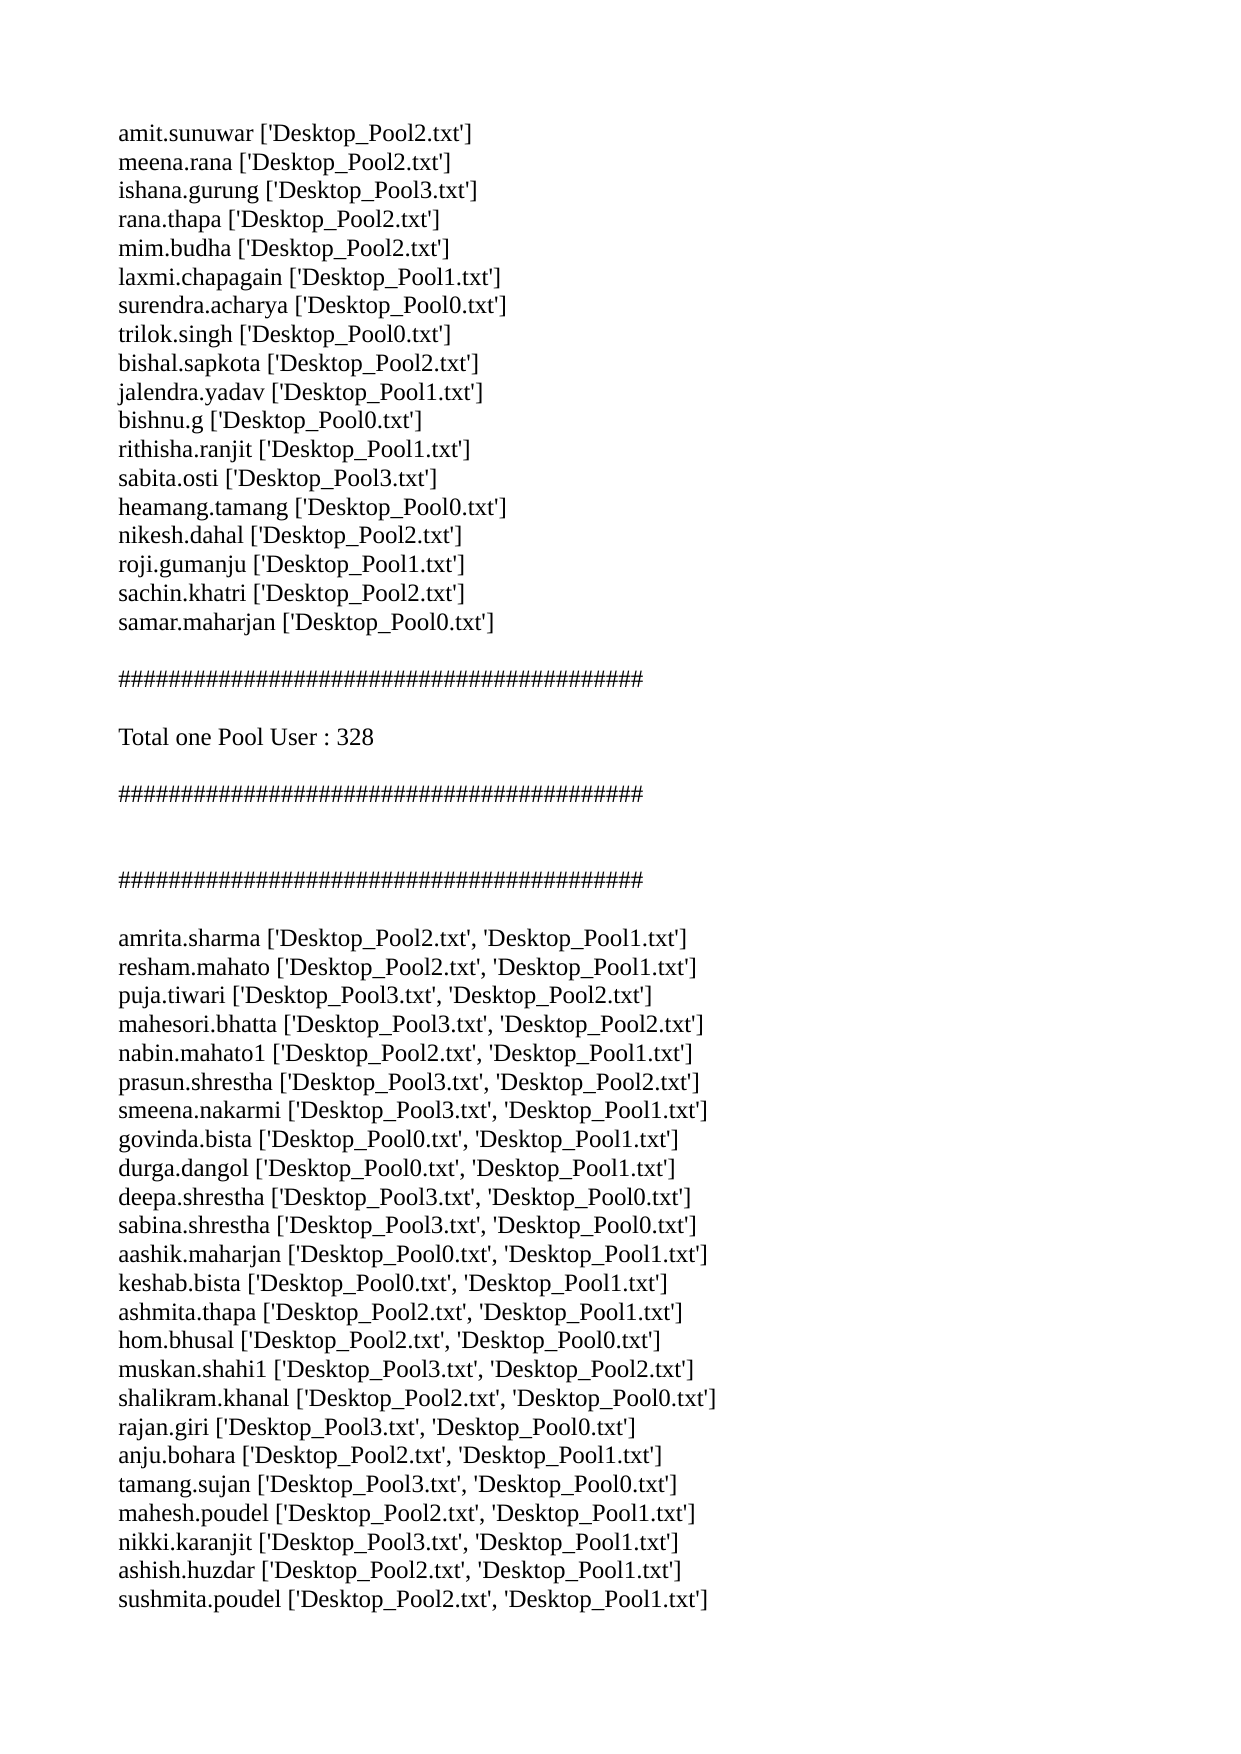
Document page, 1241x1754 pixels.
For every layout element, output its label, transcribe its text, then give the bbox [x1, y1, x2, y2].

text roji.gumanju ['Desktop_Pool1.txt'] [118, 549, 1122, 578]
text prasun.shrestha ['Desktop_Pool3.txt', 'Desktop_Pool2.txt'] [118, 1067, 1122, 1096]
text keshab.bista ['Desktop_Pool0.txt', 'Desktop_Pool1.txt'] [118, 1268, 1122, 1297]
text amrita.sharma ['Desktop_Pool2.txt', 'Desktop_Pool1.txt'] [118, 923, 1122, 952]
text shalikram.khanal ['Desktop_Pool2.txt', 'Desktop_Pool0.txt'] [118, 1383, 1122, 1412]
text nikki.karanjit ['Desktop_Pool3.txt', 'Desktop_Pool1.txt'] [118, 1527, 1122, 1556]
text muskan.shahi1 ['Desktop_Pool3.txt', 'Desktop_Pool2.txt'] [118, 1354, 1122, 1383]
text sabita.osti ['Desktop_Pool3.txt'] [118, 463, 1122, 492]
text heamang.tamang ['Desktop_Pool0.txt'] [118, 492, 1122, 521]
text rajan.giri ['Desktop_Pool3.txt', 'Desktop_Pool0.txt'] [118, 1412, 1122, 1441]
text surendra.acharya ['Desktop_Pool0.txt'] [118, 291, 1122, 319]
text ########################################## [118, 664, 1122, 693]
text mim.budha ['Desktop_Pool2.txt'] [118, 233, 1122, 262]
text bishnu.g ['Desktop_Pool0.txt'] [118, 406, 1122, 434]
text Total one Pool User : 328 [118, 722, 1122, 751]
text deepa.shrestha ['Desktop_Pool3.txt', 'Desktop_Pool0.txt'] [118, 1182, 1122, 1211]
text sabina.shrestha ['Desktop_Pool3.txt', 'Desktop_Pool0.txt'] [118, 1211, 1122, 1239]
text govinda.bista ['Desktop_Pool0.txt', 'Desktop_Pool1.txt'] [118, 1124, 1122, 1153]
text puja.tiwari ['Desktop_Pool3.txt', 'Desktop_Pool2.txt'] [118, 981, 1122, 1009]
text ishana.gurung ['Desktop_Pool3.txt'] [118, 176, 1122, 204]
text sushmita.poudel ['Desktop_Pool2.txt', 'Desktop_Pool1.txt'] [118, 1584, 1122, 1613]
text anju.bohara ['Desktop_Pool2.txt', 'Desktop_Pool1.txt'] [118, 1441, 1122, 1469]
text ########################################## [118, 779, 1122, 808]
text sachin.khatri ['Desktop_Pool2.txt'] [118, 578, 1122, 607]
text nikesh.dahal ['Desktop_Pool2.txt'] [118, 521, 1122, 549]
text tamang.sujan ['Desktop_Pool3.txt', 'Desktop_Pool0.txt'] [118, 1469, 1122, 1498]
text smeena.nakarmi ['Desktop_Pool3.txt', 'Desktop_Pool1.txt'] [118, 1096, 1122, 1124]
text hom.bhusal ['Desktop_Pool2.txt', 'Desktop_Pool0.txt'] [118, 1326, 1122, 1354]
text samar.maharjan ['Desktop_Pool0.txt'] [118, 607, 1122, 636]
text ashmita.thapa ['Desktop_Pool2.txt', 'Desktop_Pool1.txt'] [118, 1297, 1122, 1326]
text trilok.singh ['Desktop_Pool0.txt'] [118, 319, 1122, 348]
text bishal.sapkota ['Desktop_Pool2.txt'] [118, 348, 1122, 377]
text mahesori.bhatta ['Desktop_Pool3.txt', 'Desktop_Pool2.txt'] [118, 1009, 1122, 1038]
text aashik.maharjan ['Desktop_Pool0.txt', 'Desktop_Pool1.txt'] [118, 1239, 1122, 1268]
text mahesh.poudel ['Desktop_Pool2.txt', 'Desktop_Pool1.txt'] [118, 1498, 1122, 1527]
text meena.rana ['Desktop_Pool2.txt'] [118, 147, 1122, 176]
text rana.thapa ['Desktop_Pool2.txt'] [118, 204, 1122, 233]
text laxmi.chapagain ['Desktop_Pool1.txt'] [118, 262, 1122, 291]
text nabin.mahato1 ['Desktop_Pool2.txt', 'Desktop_Pool1.txt'] [118, 1038, 1122, 1067]
text durga.dangol ['Desktop_Pool0.txt', 'Desktop_Pool1.txt'] [118, 1153, 1122, 1182]
text jalendra.yadav ['Desktop_Pool1.txt'] [118, 377, 1122, 406]
text ########################################## [118, 866, 1122, 894]
text amit.sunuwar ['Desktop_Pool2.txt'] [118, 118, 1122, 147]
text ashish.huzdar ['Desktop_Pool2.txt', 'Desktop_Pool1.txt'] [118, 1556, 1122, 1584]
text resham.mahato ['Desktop_Pool2.txt', 'Desktop_Pool1.txt'] [118, 952, 1122, 981]
text rithisha.ranjit ['Desktop_Pool1.txt'] [118, 434, 1122, 463]
